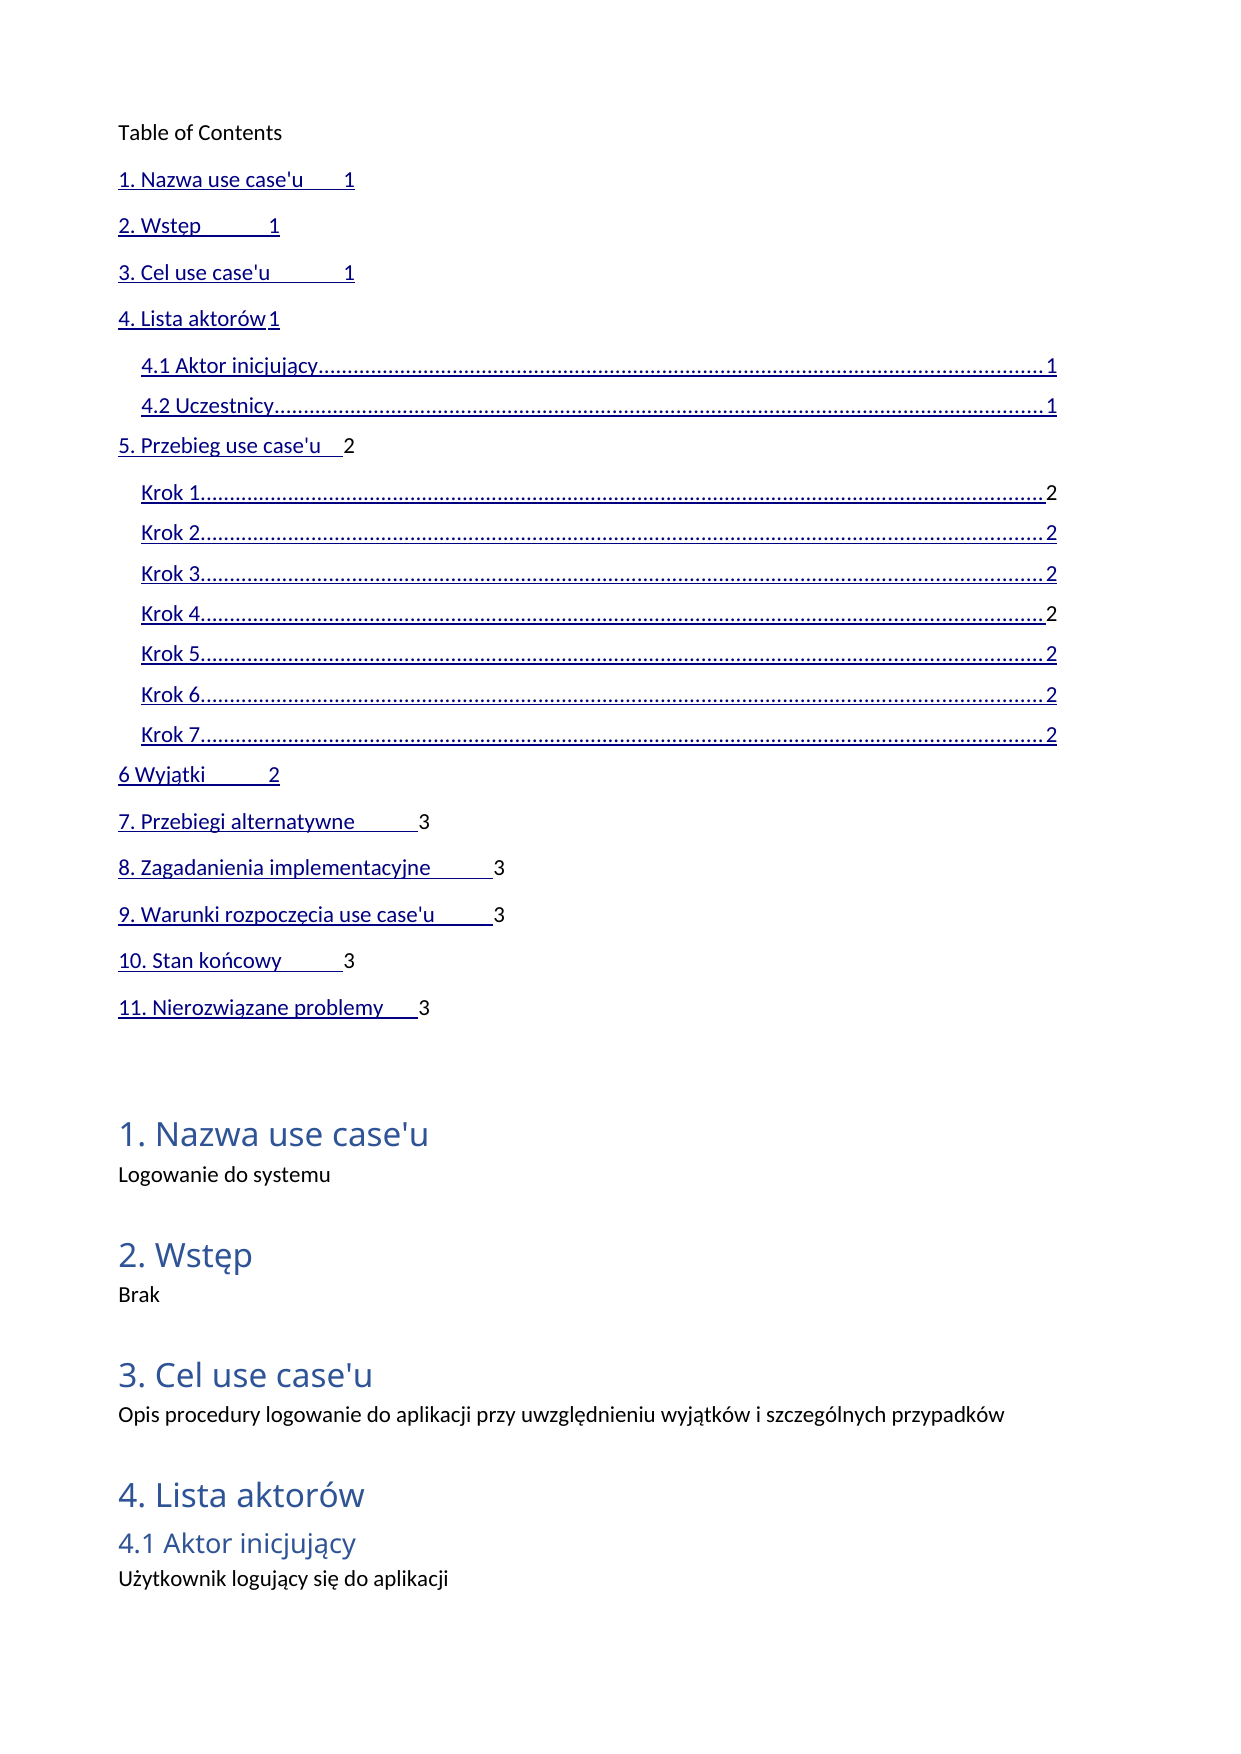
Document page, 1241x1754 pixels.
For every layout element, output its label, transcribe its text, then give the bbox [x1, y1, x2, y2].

text 3. Cel use case'u 1 [118, 258, 1122, 286]
text 4.2 Uczestnicy 1 [141, 391, 1122, 419]
text Krok 1 2 [141, 478, 1122, 506]
text 4.1 Aktor inicjujący 1 [141, 351, 1122, 379]
text Opis procedury logowanie do aplikacji przy uwzględnieniu wyjątków i szczególnych przypadków [118, 1400, 1122, 1428]
text Użytkownik logujący się do aplikacji [118, 1564, 1122, 1592]
text Krok 3 2 [141, 559, 1122, 587]
text 4. Lista aktorów 1 [118, 304, 1122, 332]
text Logowanie do systemu [118, 1160, 1122, 1188]
subtitle 4.1 Aktor inicjujący [118, 1524, 1122, 1561]
text Table of Contents [118, 118, 1122, 146]
subtitle 1. Nazwa use case'u [118, 1111, 1122, 1157]
text 11. Nierozwiązane problemy 3 [118, 993, 1122, 1021]
text Krok 4 2 [141, 599, 1122, 627]
subtitle 2. Wstęp [118, 1231, 1122, 1277]
text Brak [118, 1280, 1122, 1308]
text Krok 6 2 [141, 680, 1122, 708]
text Krok 5 2 [141, 639, 1122, 667]
text 2. Wstęp 1 [118, 211, 1122, 239]
text 6 Wyjątki 2 [118, 760, 1122, 788]
subtitle 3. Cel use case'u [118, 1351, 1122, 1397]
text 10. Stan końcowy 3 [118, 947, 1122, 974]
text 5. Przebieg use case'u 2 [118, 432, 1122, 459]
text Krok 7 2 [141, 720, 1122, 748]
text Krok 2 2 [141, 518, 1122, 546]
text 1. Nazwa use case'u 1 [118, 165, 1122, 193]
text 9. Warunki rozpoczęcia use case'u 3 [118, 900, 1122, 928]
text 7. Przebiegi alternatywne 3 [118, 807, 1122, 835]
subtitle 4. Lista aktorów [118, 1472, 1122, 1517]
text 8. Zagadanienia implementacyjne 3 [118, 853, 1122, 881]
